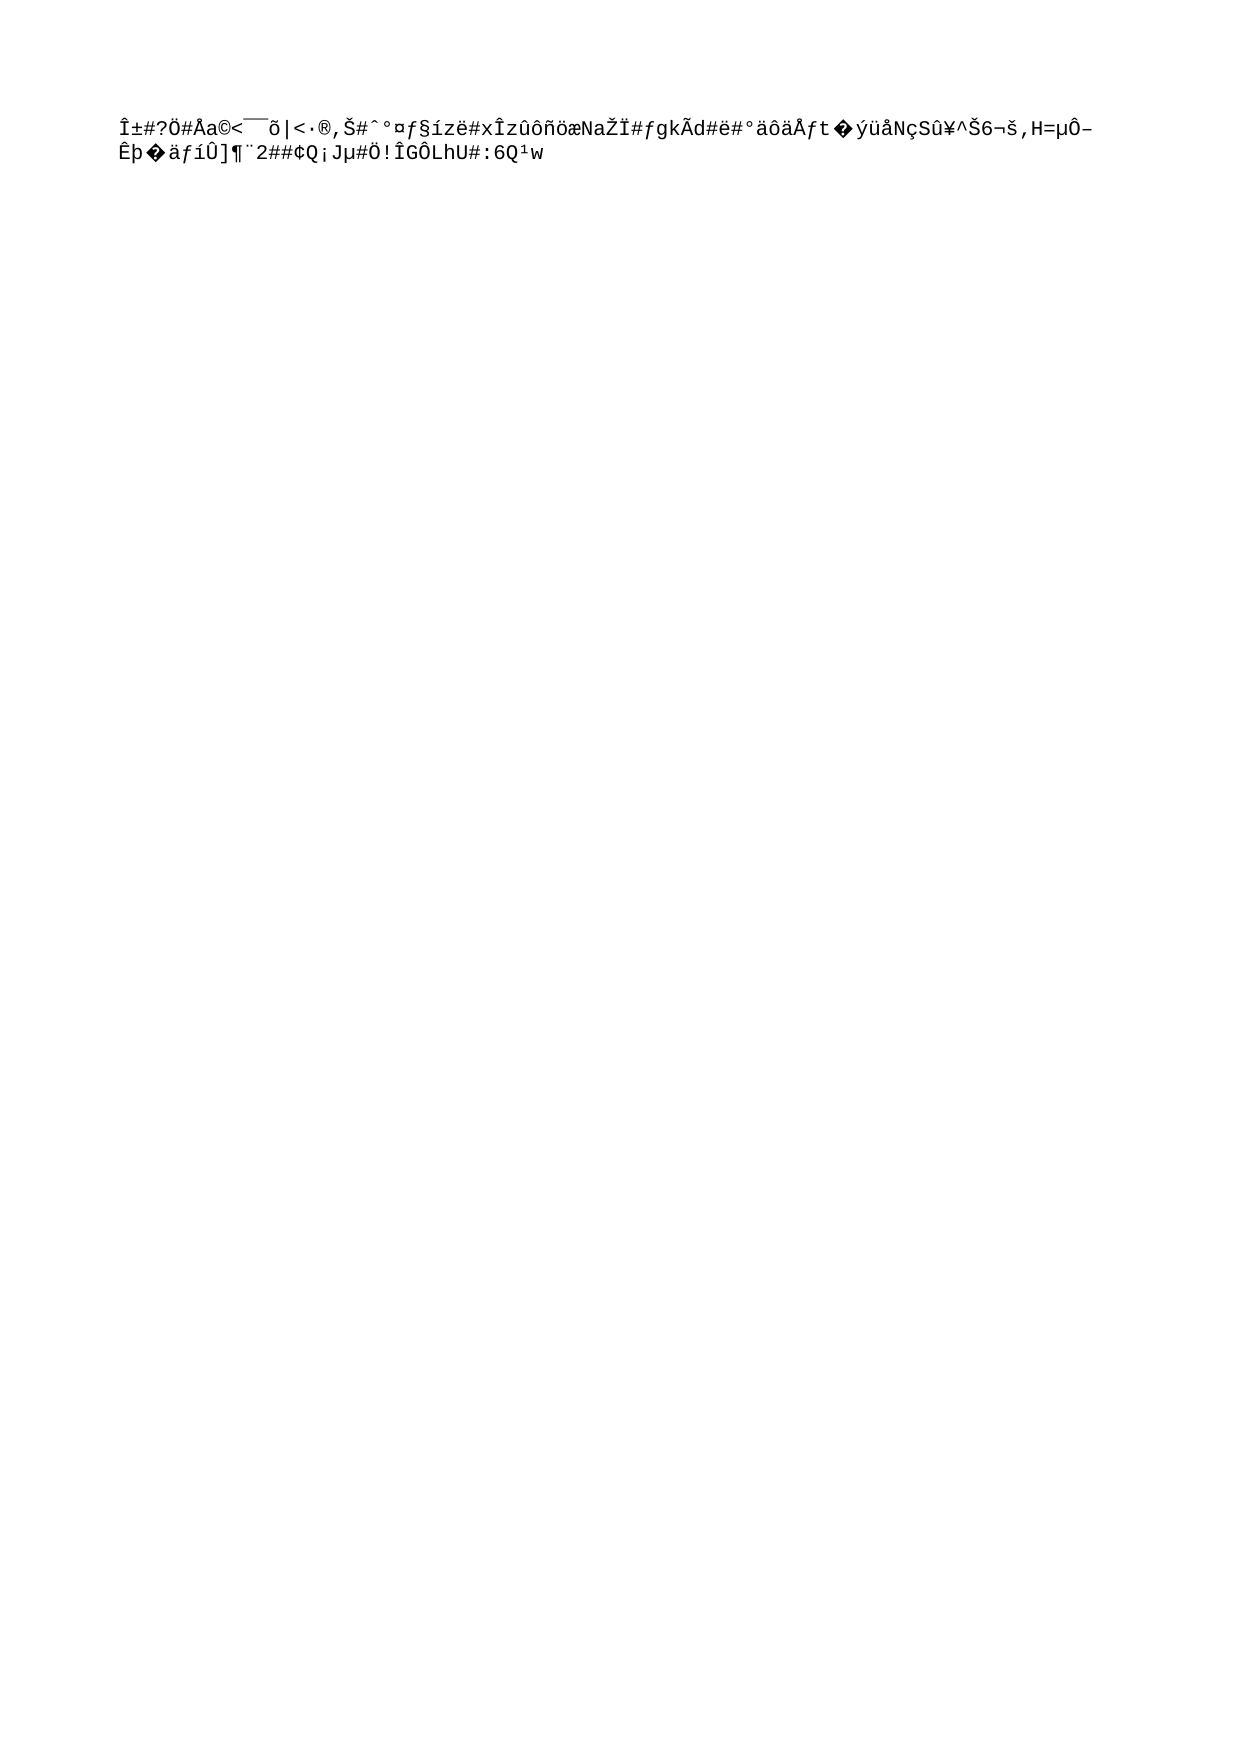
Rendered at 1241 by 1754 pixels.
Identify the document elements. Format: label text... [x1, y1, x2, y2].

text Î±#?Ö#Åa©<¯¯­õ|<·®,Š#ˆ°¤­ƒ§ízë#xÎzûôñöæNaŽÏ#ƒgkÃd#ë#°äôäÅƒt�ýüåNçSû¥^Š6¬š‚H=µÔ–Êþ�äƒíÛ]¶¨2##¢Q¡Jµ#Ö!ÎGÔLhU#:6Q¹w [118, 118, 1122, 165]
